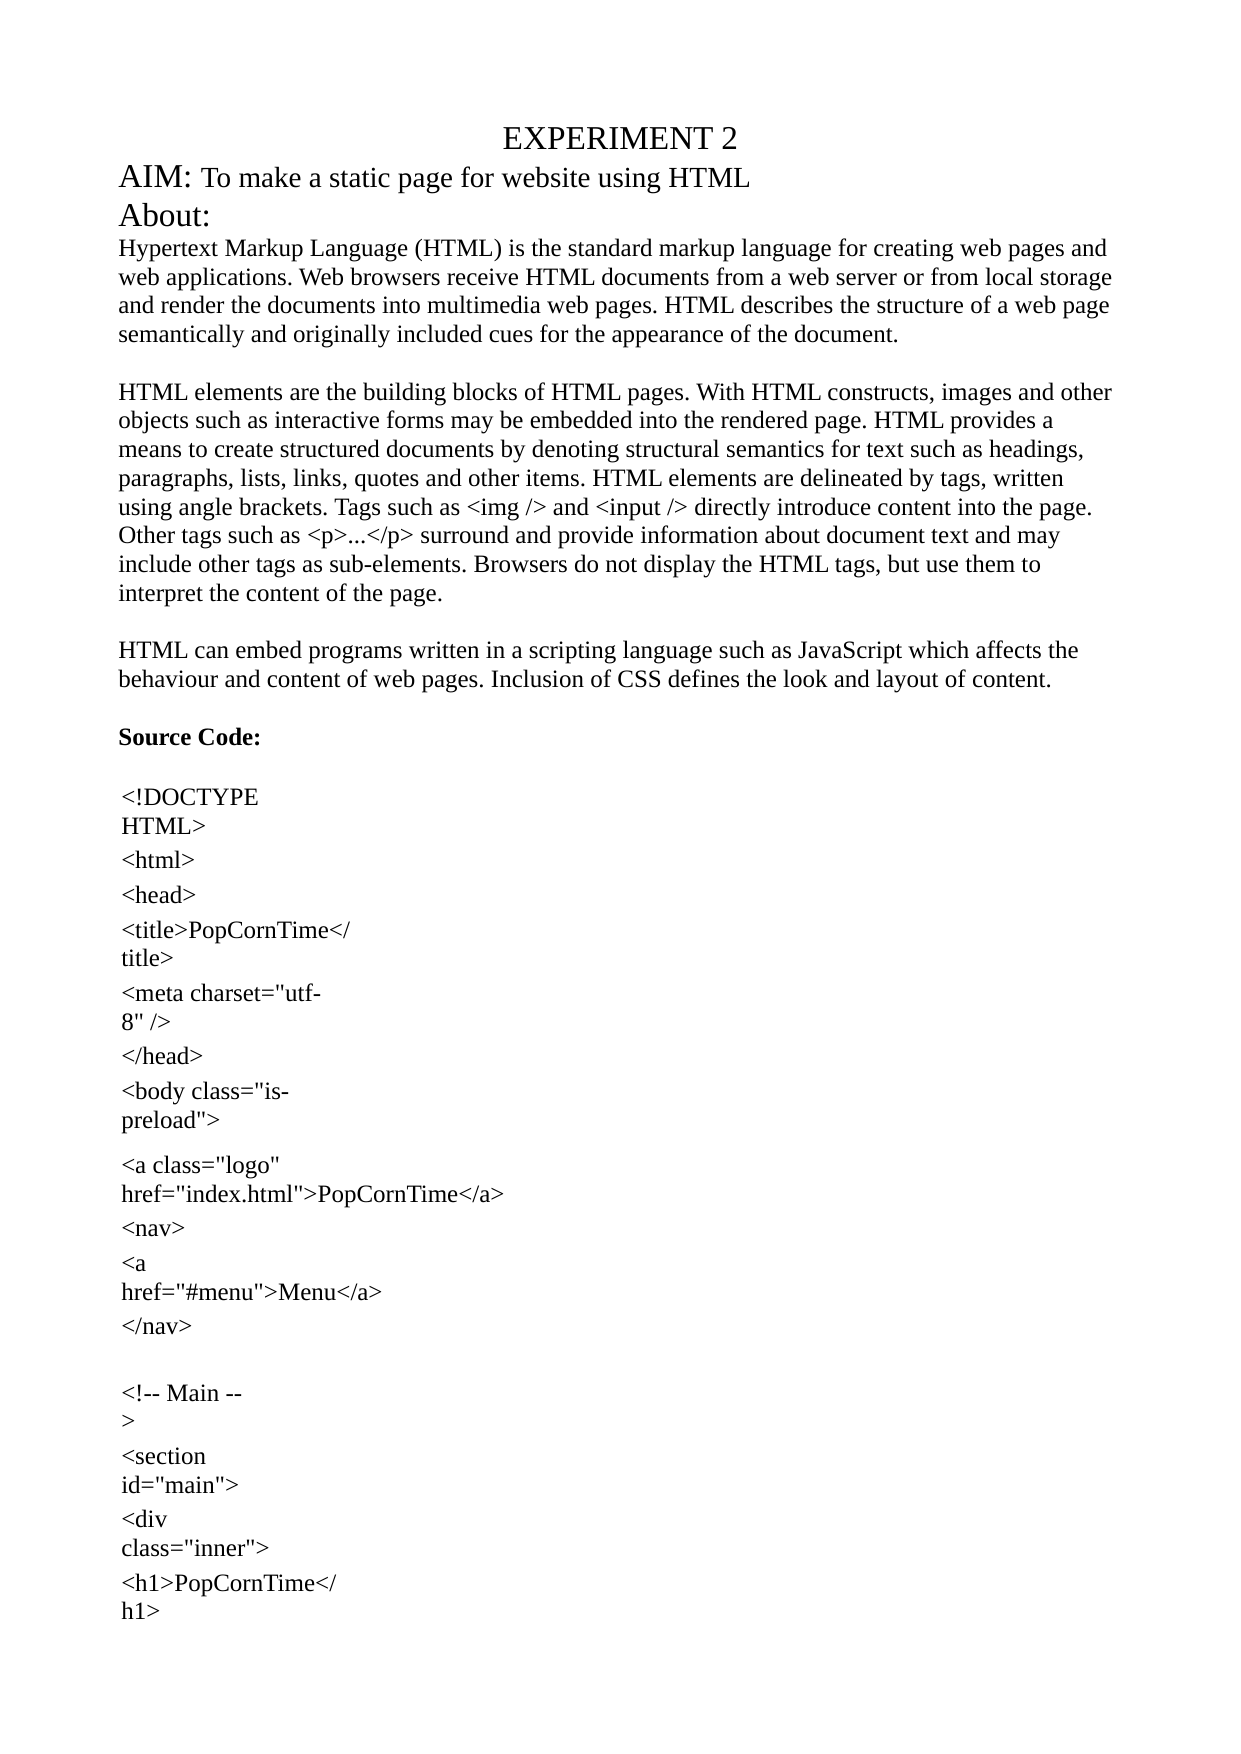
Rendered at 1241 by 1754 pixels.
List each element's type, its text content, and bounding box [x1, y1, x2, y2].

text AIM: To make a static page for website using HTML [118, 156, 1122, 195]
table_header <a href="#menu">Menu</a> [118, 1245, 403, 1308]
table_header <!-- Main --> [118, 1375, 252, 1438]
text About: [118, 195, 1122, 233]
table_header [118, 1364, 136, 1375]
text HTML can embed programs written in a scripting language such as JavaScript which affects the behaviour and content of web pages. Inclusion of CSS defines the look and layout of content. [118, 636, 1122, 693]
table_header <section id="main"> [118, 1438, 323, 1501]
table_header <!DOCTYPE HTML> [118, 779, 311, 843]
table_header </head> [118, 1039, 213, 1073]
text Hypertext Markup Language (HTML) is the standard markup language for creating web pages and web applications. Web browsers receive HTML documents from a web server or from local storage and render the documents into multimedia web pages. HTML describes the structure of a web page semantically and originally included cues for the appearance of the document. [118, 233, 1122, 348]
table_header <nav> [118, 1210, 191, 1245]
table_header [118, 1343, 136, 1353]
table_header <body class="is-preload"> [118, 1073, 376, 1136]
table_header <div class="inner"> [118, 1501, 312, 1565]
table_header [118, 1354, 136, 1364]
table_header <html> [118, 843, 201, 877]
table_header <a class="logo" href="index.html">PopCornTime</a> [118, 1147, 625, 1210]
table_header <title>PopCornTime</title> [118, 912, 388, 975]
text EXPERIMENT 2 [118, 118, 1122, 156]
text HTML elements are the building blocks of HTML pages. With HTML constructs, images and other objects such as interactive forms may be embedded into the rendered page. HTML provides a means to create structured documents by denoting structural semantics for text such as headings, paragraphs, lists, links, quotes and other items. HTML elements are delineated by tags, written using angle brackets. Tags such as <img /> and <input /> directly introduce content into the page. Other tags such as <p>...</p> surround and provide information about document text and may include other tags as sub-elements. Browsers do not display the HTML tags, but use them to interpret the content of the page. [118, 377, 1122, 607]
table_header <h1>PopCornTime</h1> [118, 1565, 363, 1628]
table_header </nav> [118, 1308, 199, 1343]
table_header <meta charset="utf-8" /> [118, 975, 368, 1038]
table_header [118, 1136, 136, 1147]
table_header <head> [118, 877, 204, 912]
text Source Code: [118, 722, 1122, 751]
